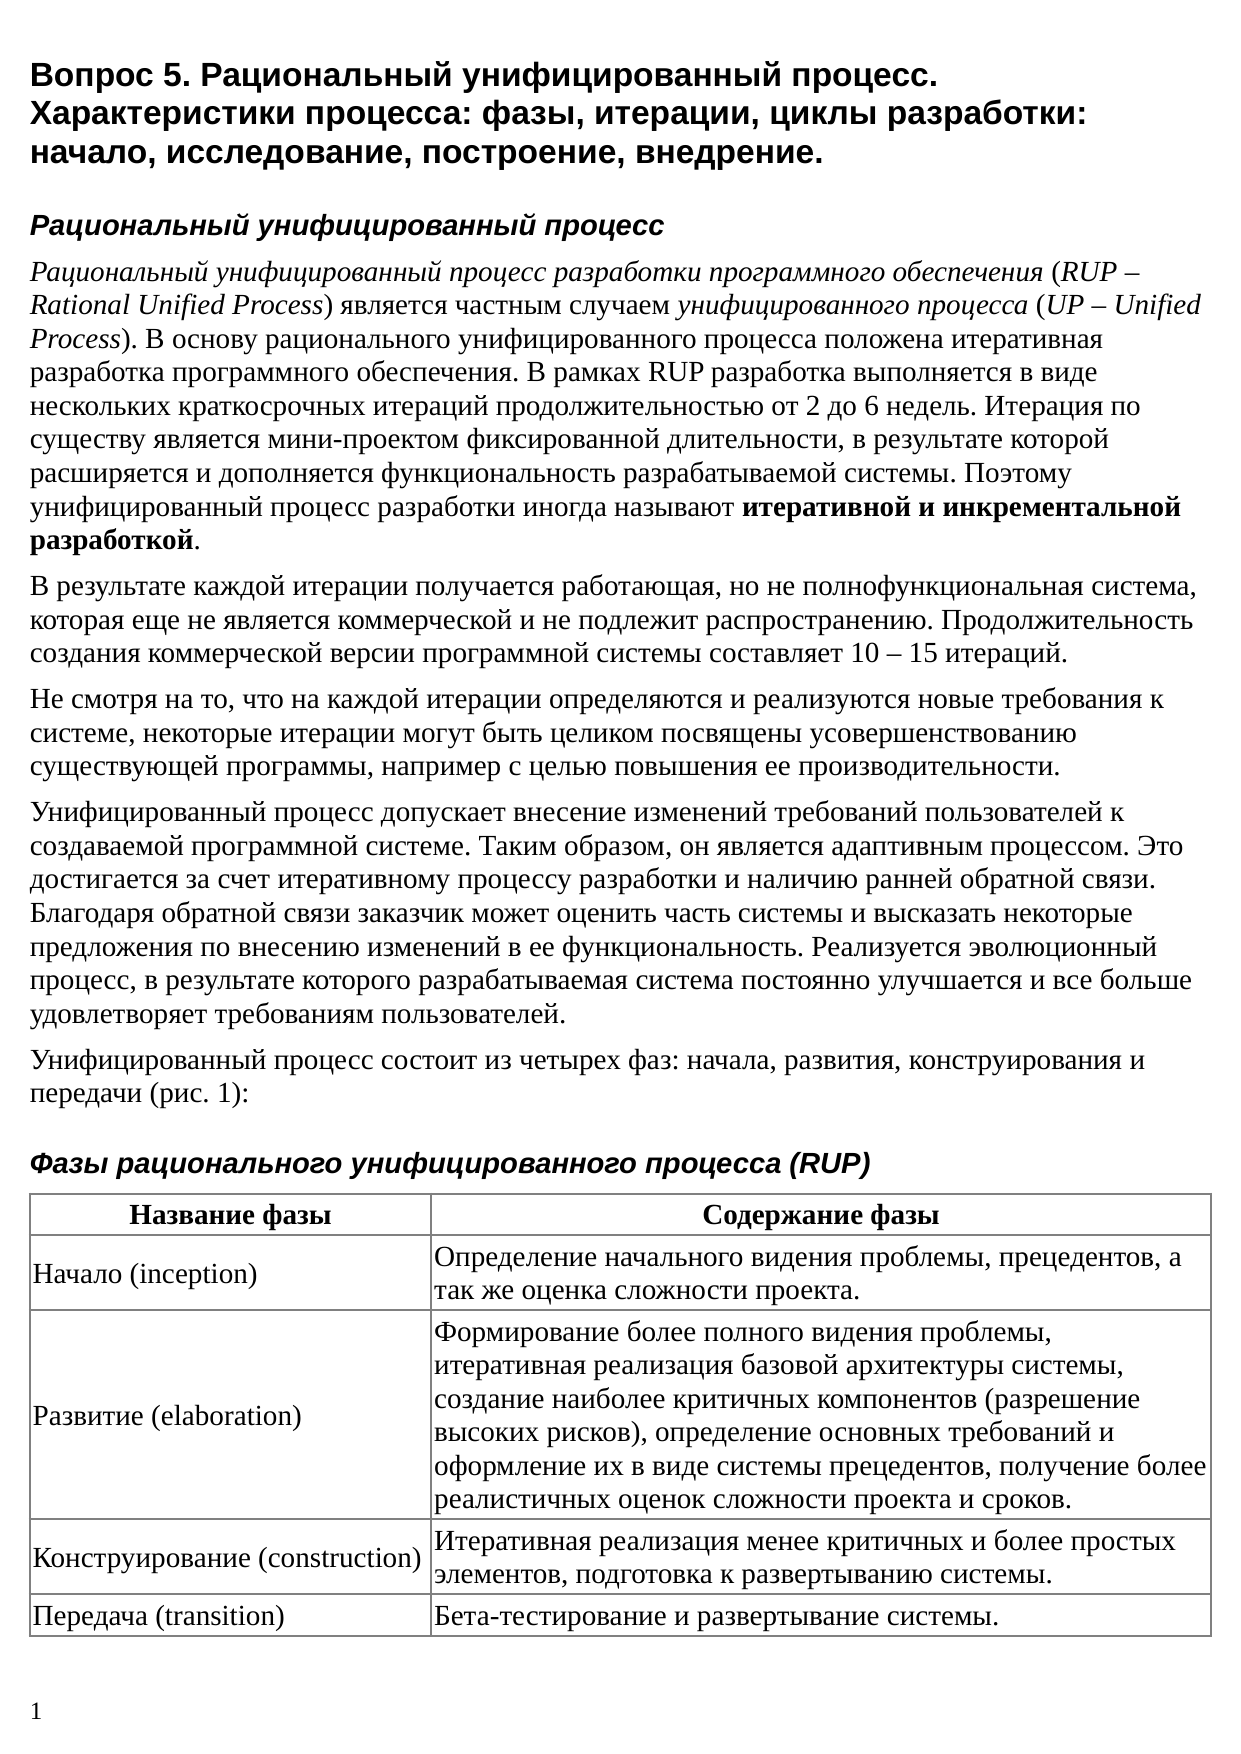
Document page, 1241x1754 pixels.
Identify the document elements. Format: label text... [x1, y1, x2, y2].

table_header Название фазы [31, 1195, 430, 1234]
table_cell Определение начального видения проблемы, прецедентов, а так же оценка сложности проекта. [432, 1236, 1210, 1309]
table_cell Развитие (elaboration) [31, 1311, 430, 1518]
table_header Содержание фазы [432, 1195, 1210, 1234]
text Унифицированный процесс допускает внесение изменений требований пользователей к создаваемой программной системе. Таким образом, он является адаптивным процессом. Это достигается за счет итеративному процессу разработки и наличию ранней обратной связи. Благодаря обратной связи заказчик может оценить часть системы и высказать некоторые предложения по внесению изменений в ее функциональность. Реализуется эволюционный процесс, в результате которого разрабатываемая система постоянно улучшается и все больше удовлетворяет требованиям пользователей. [29, 794, 1211, 1029]
text Рациональный унифицированный процесс разработки программного обеспечения (RUP – Rational Unified Process) является частным случаем унифицированного процесса (UP – Unified Process). В основу рационального унифицированного процесса положена итеративная разработка программного обеспечения. В рамках RUP разработка выполняется в виде нескольких краткосрочных итераций продолжительностью от 2 до 6 недель. Итерация по существу является мини-проектом фиксированной длительности, в результате которой расширяется и дополняется функциональность разрабатываемой системы. Поэтому унифицированный процесс разработки иногда называют итеративной и инкрементальной разработкой. [29, 254, 1211, 556]
subtitle Вопрос 5. Рациональный унифицированный процесс. Характеристики процесса: фазы, итерации, циклы разработки: начало, исследование, построение, внедрение. [29, 54, 1211, 170]
subtitle Фазы рационального унифицированного процесса (RUP) [29, 1146, 1211, 1180]
text В результате каждой итерации получается работающая, но не полнофункциональная система, которая еще не является коммерческой и не подлежит распространению. Продолжительность создания коммерческой версии программной системы составляет 10 – 15 итераций. [29, 568, 1211, 669]
text Унифицированный процесс состоит из четырех фаз: начала, развития, конструирования и передачи (рис. 1): [29, 1042, 1211, 1109]
table_cell Конструирование (construction) [31, 1520, 430, 1593]
table_cell Формирование более полного видения проблемы, итеративная реализация базовой архитектуры системы, создание наиболее критичных компонентов (разрешение высоких рисков), определение основных требований и оформление их в виде системы прецедентов, получение более реалистичных оценок сложности проекта и сроков. [432, 1311, 1210, 1518]
table_cell Бета-тестирование и развертывание системы. [432, 1595, 1210, 1634]
table_cell Передача (transition) [31, 1595, 430, 1634]
text Не смотря на то, что на каждой итерации определяются и реализуются новые требования к системе, некоторые итерации могут быть целиком посвящены усовершенствованию существующей программы, например с целью повышения ее производительности. [29, 681, 1211, 782]
subtitle Рациональный унифицированный процесс [29, 208, 1211, 241]
table_cell Итеративная реализация менее критичных и более простых элементов, подготовка к развертыванию системы. [432, 1520, 1210, 1593]
table_cell Начало (inception) [31, 1236, 430, 1309]
